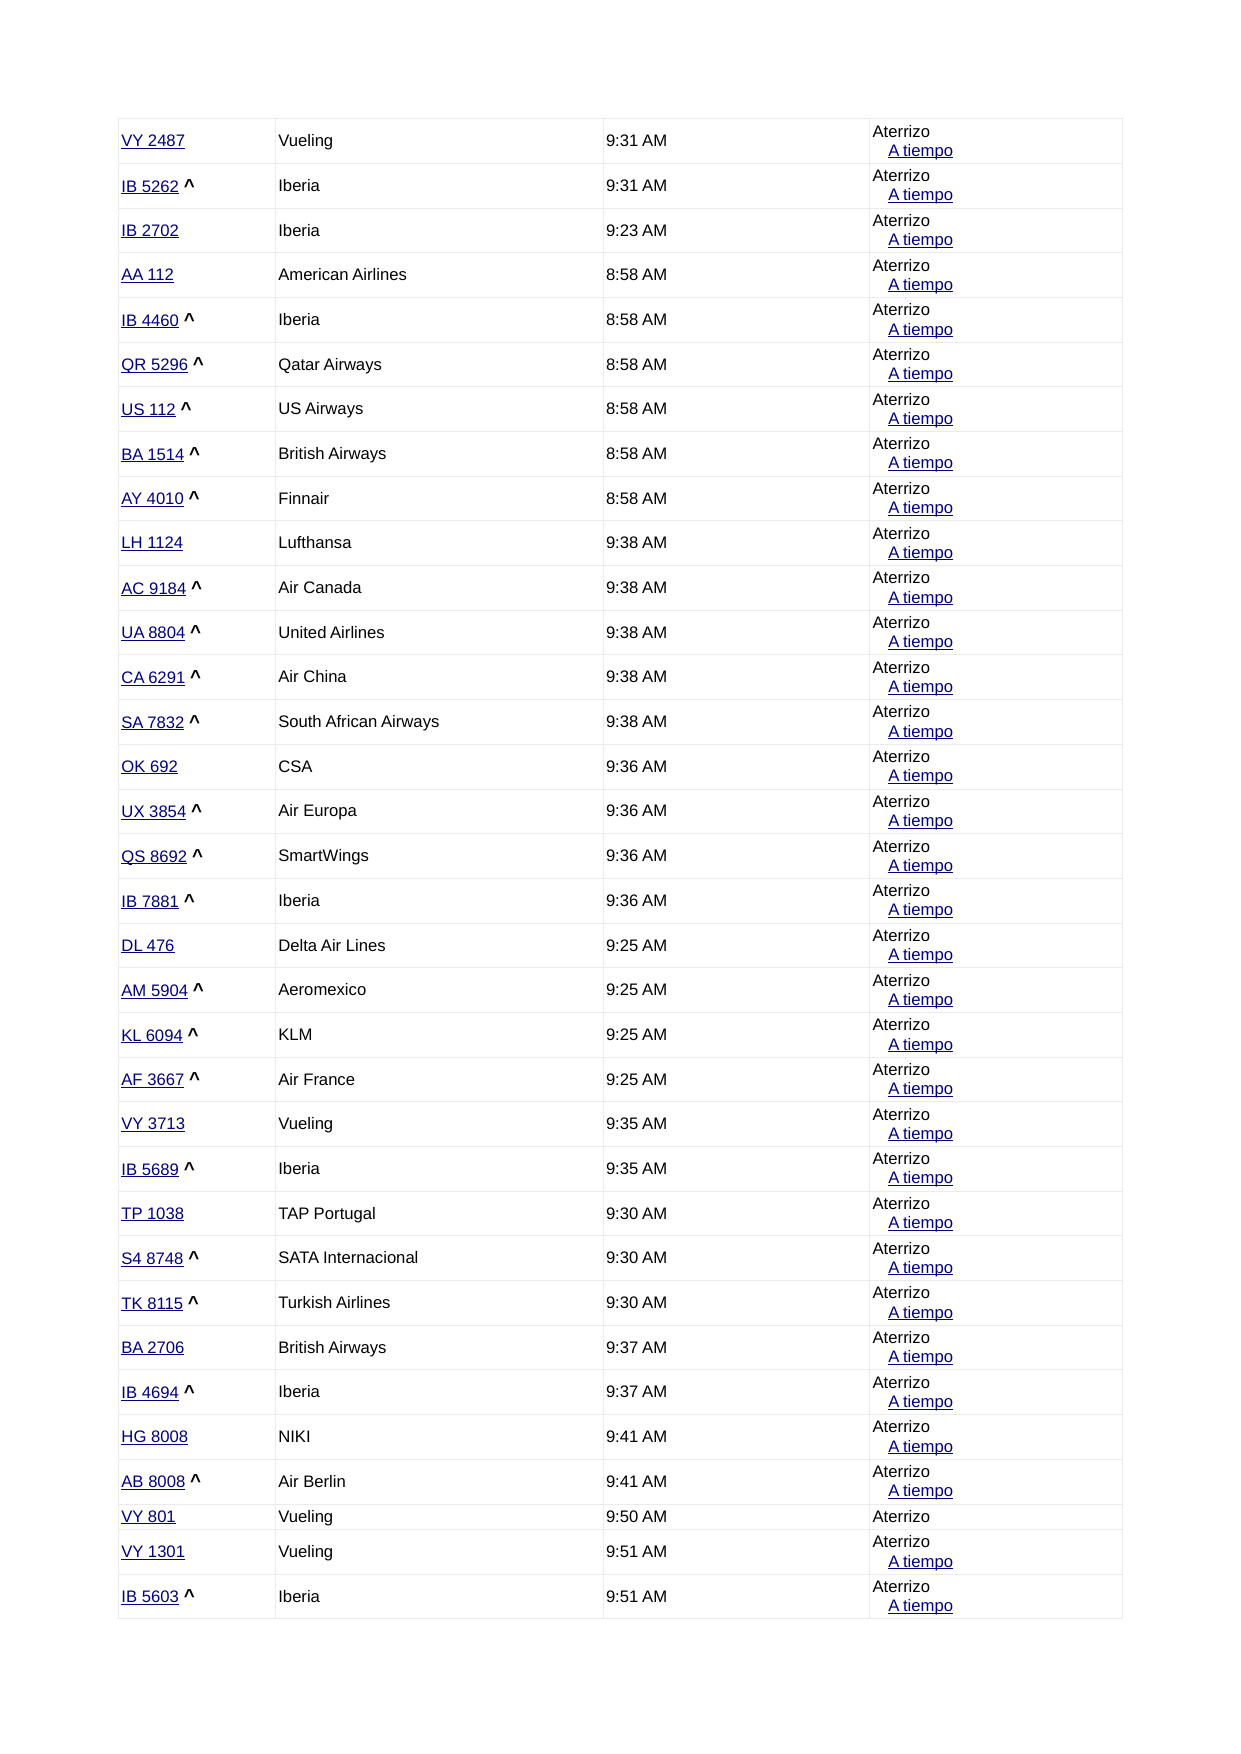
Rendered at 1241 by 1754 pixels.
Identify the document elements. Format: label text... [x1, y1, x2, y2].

table_cell Aterrizo A tiempo [870, 477, 1122, 520]
table_cell Vueling [276, 1505, 603, 1529]
table_cell Vueling [276, 1102, 603, 1146]
table_cell Iberia [276, 164, 603, 207]
table_cell US Airways [276, 387, 603, 431]
table_cell 9:30 AM [604, 1281, 869, 1325]
table_cell Aterrizo A tiempo [870, 924, 1122, 967]
table_cell OK 692 [119, 745, 275, 788]
table_cell Iberia [276, 298, 603, 342]
table_cell 9:37 AM [604, 1370, 869, 1414]
table_cell LH 1124 [119, 521, 275, 565]
table_cell UA 8804 ^ [119, 611, 275, 654]
table_cell UX 3854 ^ [119, 790, 275, 833]
table_cell Aterrizo A tiempo [870, 1460, 1122, 1503]
table_cell Aterrizo A tiempo [870, 1326, 1122, 1369]
table_cell 9:36 AM [604, 745, 869, 788]
table_cell Iberia [276, 1370, 603, 1414]
table_cell Iberia [276, 879, 603, 922]
table_cell DL 476 [119, 924, 275, 967]
table_cell Aterrizo A tiempo [870, 298, 1122, 342]
table_cell Aterrizo A tiempo [870, 1147, 1122, 1191]
table_cell Vueling [276, 1530, 603, 1574]
table_cell VY 3713 [119, 1102, 275, 1146]
table_cell AF 3667 ^ [119, 1058, 275, 1101]
table_cell Aterrizo A tiempo [870, 879, 1122, 922]
table_cell Aterrizo A tiempo [870, 655, 1122, 699]
table_cell Qatar Airways [276, 343, 603, 386]
table_cell KLM [276, 1013, 603, 1057]
table_cell BA 2706 [119, 1326, 275, 1369]
table_cell 9:36 AM [604, 834, 869, 878]
table_cell 9:41 AM [604, 1415, 869, 1459]
table_cell 9:25 AM [604, 1013, 869, 1057]
table_cell 8:58 AM [604, 432, 869, 476]
table_cell QS 8692 ^ [119, 834, 275, 878]
table_cell Air Canada [276, 566, 603, 610]
table_cell 9:50 AM [604, 1505, 869, 1529]
table_cell Aterrizo A tiempo [870, 700, 1122, 744]
table_cell Iberia [276, 1575, 603, 1618]
table_cell CSA [276, 745, 603, 788]
table_cell 9:38 AM [604, 611, 869, 654]
table_cell US 112 ^ [119, 387, 275, 431]
table_cell AM 5904 ^ [119, 968, 275, 1012]
table_cell Aterrizo A tiempo [870, 1192, 1122, 1235]
table_cell AB 8008 ^ [119, 1460, 275, 1503]
table_cell 9:36 AM [604, 790, 869, 833]
table_cell 8:58 AM [604, 343, 869, 386]
table_cell 9:41 AM [604, 1460, 869, 1503]
table_cell 8:58 AM [604, 253, 869, 297]
table_cell IB 5262 ^ [119, 164, 275, 207]
table_cell Aterrizo A tiempo [870, 1013, 1122, 1057]
table_cell SA 7832 ^ [119, 700, 275, 744]
table_cell 9:38 AM [604, 521, 869, 565]
table_cell 9:51 AM [604, 1575, 869, 1618]
table_cell AY 4010 ^ [119, 477, 275, 520]
table_cell American Airlines [276, 253, 603, 297]
table_cell Lufthansa [276, 521, 603, 565]
table_cell Aterrizo A tiempo [870, 1102, 1122, 1146]
table_cell Aterrizo A tiempo [870, 521, 1122, 565]
table_cell Aterrizo A tiempo [870, 119, 1122, 163]
table_cell Iberia [276, 209, 603, 252]
table_cell IB 4694 ^ [119, 1370, 275, 1414]
table_cell BA 1514 ^ [119, 432, 275, 476]
table_cell KL 6094 ^ [119, 1013, 275, 1057]
table_cell VY 801 [119, 1505, 275, 1529]
table_cell 9:31 AM [604, 119, 869, 163]
table_cell Aterrizo A tiempo [870, 209, 1122, 252]
table_cell 9:25 AM [604, 1058, 869, 1101]
table_cell IB 5689 ^ [119, 1147, 275, 1191]
table_cell Aterrizo A tiempo [870, 1415, 1122, 1459]
table_cell Iberia [276, 1147, 603, 1191]
table_cell 9:38 AM [604, 700, 869, 744]
table_cell TP 1038 [119, 1192, 275, 1235]
table_cell Finnair [276, 477, 603, 520]
table_cell IB 7881 ^ [119, 879, 275, 922]
table_cell 9:25 AM [604, 924, 869, 967]
table_cell 9:51 AM [604, 1530, 869, 1574]
table_cell 9:36 AM [604, 879, 869, 922]
table_cell 9:31 AM [604, 164, 869, 207]
table_cell Air Europa [276, 790, 603, 833]
table_cell 9:38 AM [604, 655, 869, 699]
table_cell TK 8115 ^ [119, 1281, 275, 1325]
table_cell 9:30 AM [604, 1236, 869, 1280]
table_cell Aterrizo A tiempo [870, 745, 1122, 788]
table_cell AC 9184 ^ [119, 566, 275, 610]
table_cell Aterrizo A tiempo [870, 968, 1122, 1012]
table_cell VY 2487 [119, 119, 275, 163]
table_cell 9:35 AM [604, 1147, 869, 1191]
table_cell S4 8748 ^ [119, 1236, 275, 1280]
table_cell 8:58 AM [604, 477, 869, 520]
table_cell 9:37 AM [604, 1326, 869, 1369]
table_cell Aterrizo A tiempo [870, 432, 1122, 476]
table_cell NIKI [276, 1415, 603, 1459]
table_cell Aeromexico [276, 968, 603, 1012]
table_cell Air France [276, 1058, 603, 1101]
table_cell 8:58 AM [604, 387, 869, 431]
table_cell TAP Portugal [276, 1192, 603, 1235]
table_cell 8:58 AM [604, 298, 869, 342]
table_cell HG 8008 [119, 1415, 275, 1459]
table_cell Aterrizo A tiempo [870, 164, 1122, 207]
table_cell QR 5296 ^ [119, 343, 275, 386]
table_cell Turkish Airlines [276, 1281, 603, 1325]
table_cell Aterrizo A tiempo [870, 1058, 1122, 1101]
table_cell 9:25 AM [604, 968, 869, 1012]
table_cell Aterrizo A tiempo [870, 1370, 1122, 1414]
table_cell Air China [276, 655, 603, 699]
table_cell Air Berlin [276, 1460, 603, 1503]
table_cell IB 5603 ^ [119, 1575, 275, 1618]
table_cell South African Airways [276, 700, 603, 744]
table_cell SmartWings [276, 834, 603, 878]
table_cell Aterrizo A tiempo [870, 253, 1122, 297]
table_cell Aterrizo A tiempo [870, 566, 1122, 610]
table_cell Aterrizo A tiempo [870, 1530, 1122, 1574]
table_cell IB 4460 ^ [119, 298, 275, 342]
table_cell Aterrizo A tiempo [870, 343, 1122, 386]
table_cell AA 112 [119, 253, 275, 297]
table_cell 9:38 AM [604, 566, 869, 610]
table_cell 9:30 AM [604, 1192, 869, 1235]
table_cell Delta Air Lines [276, 924, 603, 967]
table_cell VY 1301 [119, 1530, 275, 1574]
table_cell British Airways [276, 432, 603, 476]
table_cell IB 2702 [119, 209, 275, 252]
table_cell CA 6291 ^ [119, 655, 275, 699]
table_cell Aterrizo A tiempo [870, 1575, 1122, 1618]
table_cell SATA Internacional [276, 1236, 603, 1280]
table_cell Aterrizo A tiempo [870, 834, 1122, 878]
table_cell British Airways [276, 1326, 603, 1369]
table_cell Aterrizo A tiempo [870, 611, 1122, 654]
table_cell Aterrizo A tiempo [870, 790, 1122, 833]
table_cell United Airlines [276, 611, 603, 654]
table_cell 9:35 AM [604, 1102, 869, 1146]
table_cell Vueling [276, 119, 603, 163]
table_cell Aterrizo A tiempo [870, 387, 1122, 431]
table_cell 9:23 AM [604, 209, 869, 252]
table_cell Aterrizo A tiempo [870, 1236, 1122, 1280]
table_cell Aterrizo A tiempo [870, 1281, 1122, 1325]
table_cell Aterrizo [870, 1505, 1122, 1529]
